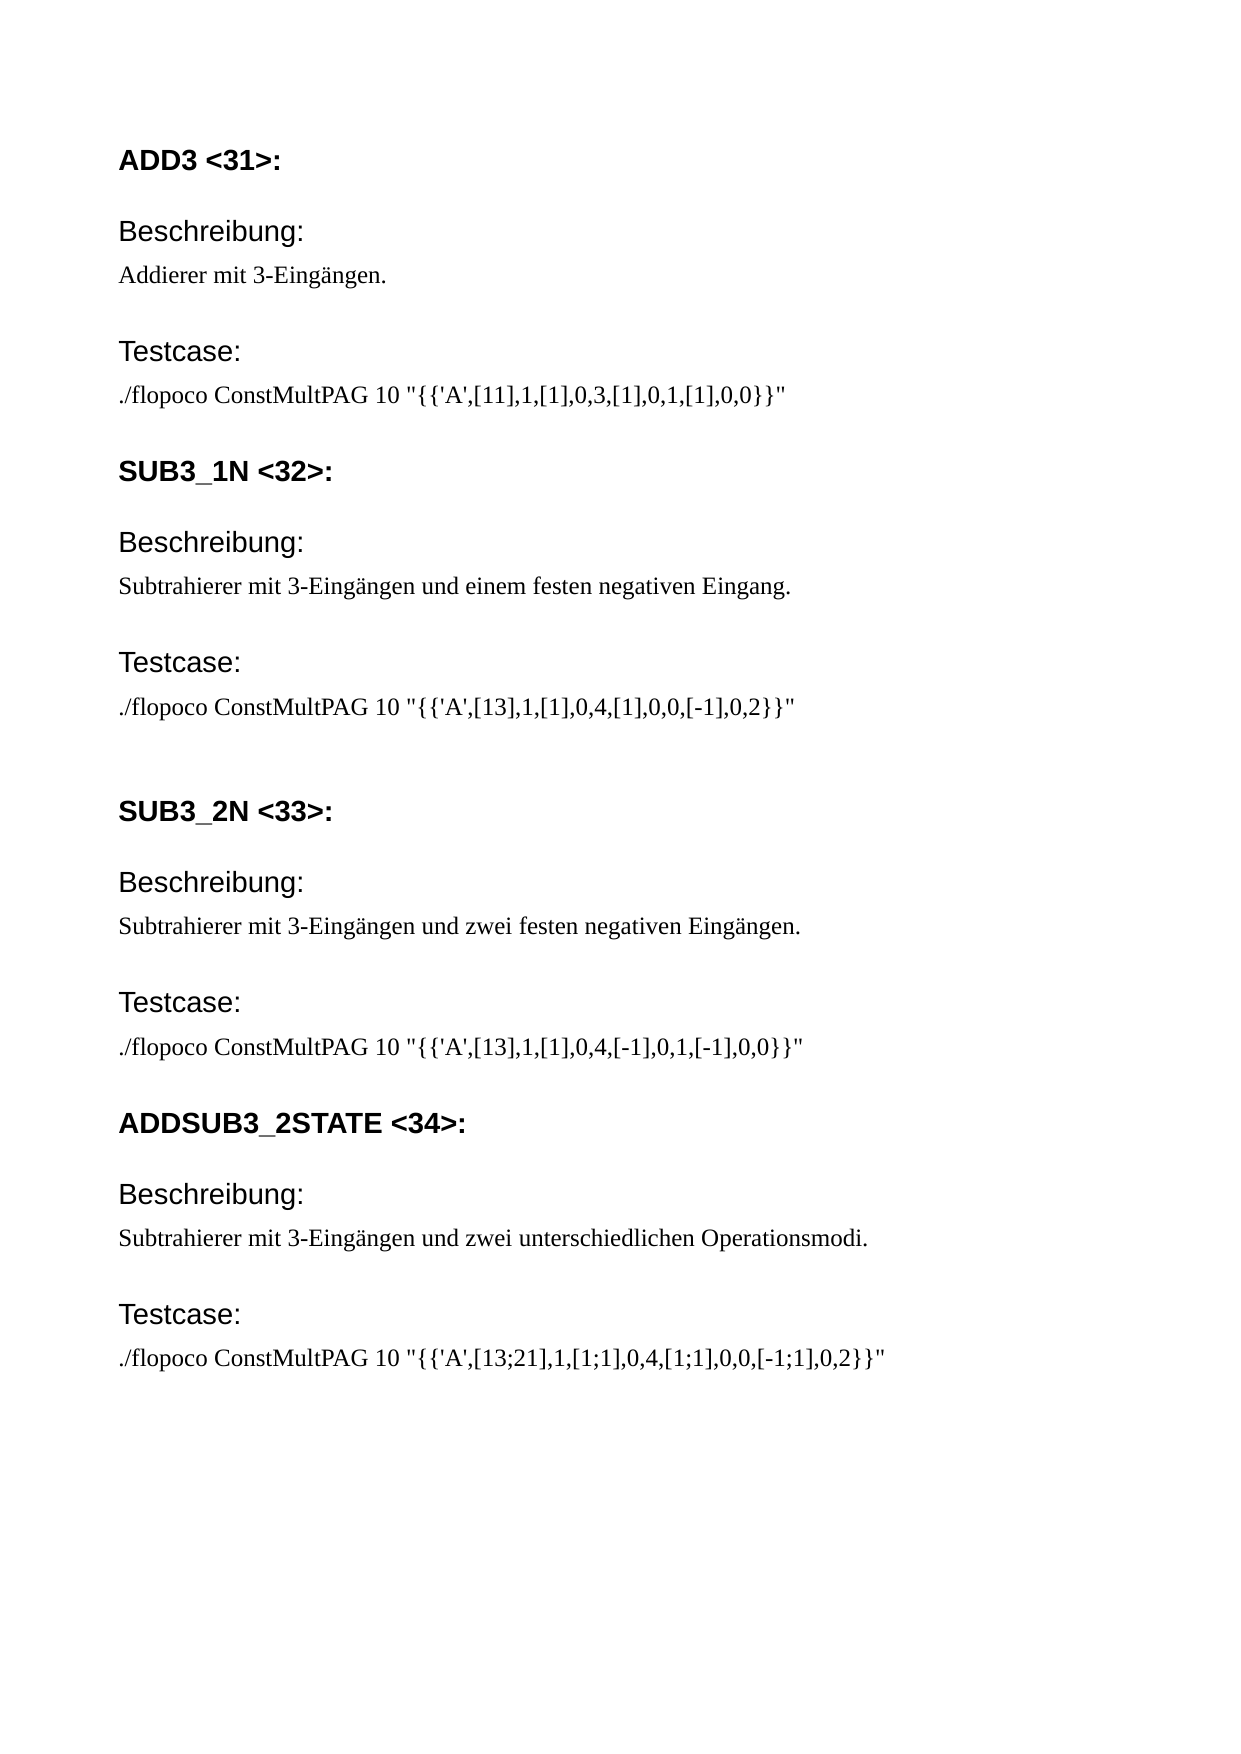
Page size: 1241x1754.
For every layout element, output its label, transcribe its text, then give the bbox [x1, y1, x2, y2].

subtitle Beschreibung: [118, 865, 1122, 899]
text Subtrahierer mit 3-Eingängen und zwei unterschiedlichen Operationsmodi. [118, 1223, 1122, 1251]
subtitle Testcase: [118, 334, 1122, 368]
text ./flopoco ConstMultPAG 10 "{{'A',[13;21],1,[1;1],0,4,[1;1],0,0,[-1;1],0,2}}" [118, 1343, 1122, 1372]
subtitle Testcase: [118, 1297, 1122, 1330]
subtitle SUB3_1N <32>: [118, 454, 1122, 488]
text Subtrahierer mit 3-Eingängen und zwei festen negativen Eingängen. [118, 911, 1122, 940]
subtitle Beschreibung: [118, 214, 1122, 248]
text ./flopoco ConstMultPAG 10 "{{'A',[13],1,[1],0,4,[-1],0,1,[-1],0,0}}" [118, 1032, 1122, 1060]
subtitle Testcase: [118, 986, 1122, 1019]
text ./flopoco ConstMultPAG 10 "{{'A',[13],1,[1],0,4,[1],0,0,[-1],0,2}}" [118, 692, 1122, 720]
subtitle Testcase: [118, 646, 1122, 679]
subtitle ADD3 <31>: [118, 143, 1122, 177]
text ./flopoco ConstMultPAG 10 "{{'A',[11],1,[1],0,3,[1],0,1,[1],0,0}}" [118, 380, 1122, 409]
subtitle SUB3_2N <33>: [118, 794, 1122, 828]
text Subtrahierer mit 3-Eingängen und einem festen negativen Eingang. [118, 571, 1122, 600]
subtitle ADDSUB3_2STATE <34>: [118, 1106, 1122, 1139]
subtitle Beschreibung: [118, 525, 1122, 559]
text Addierer mit 3-Eingängen. [118, 260, 1122, 289]
subtitle Beschreibung: [118, 1177, 1122, 1210]
